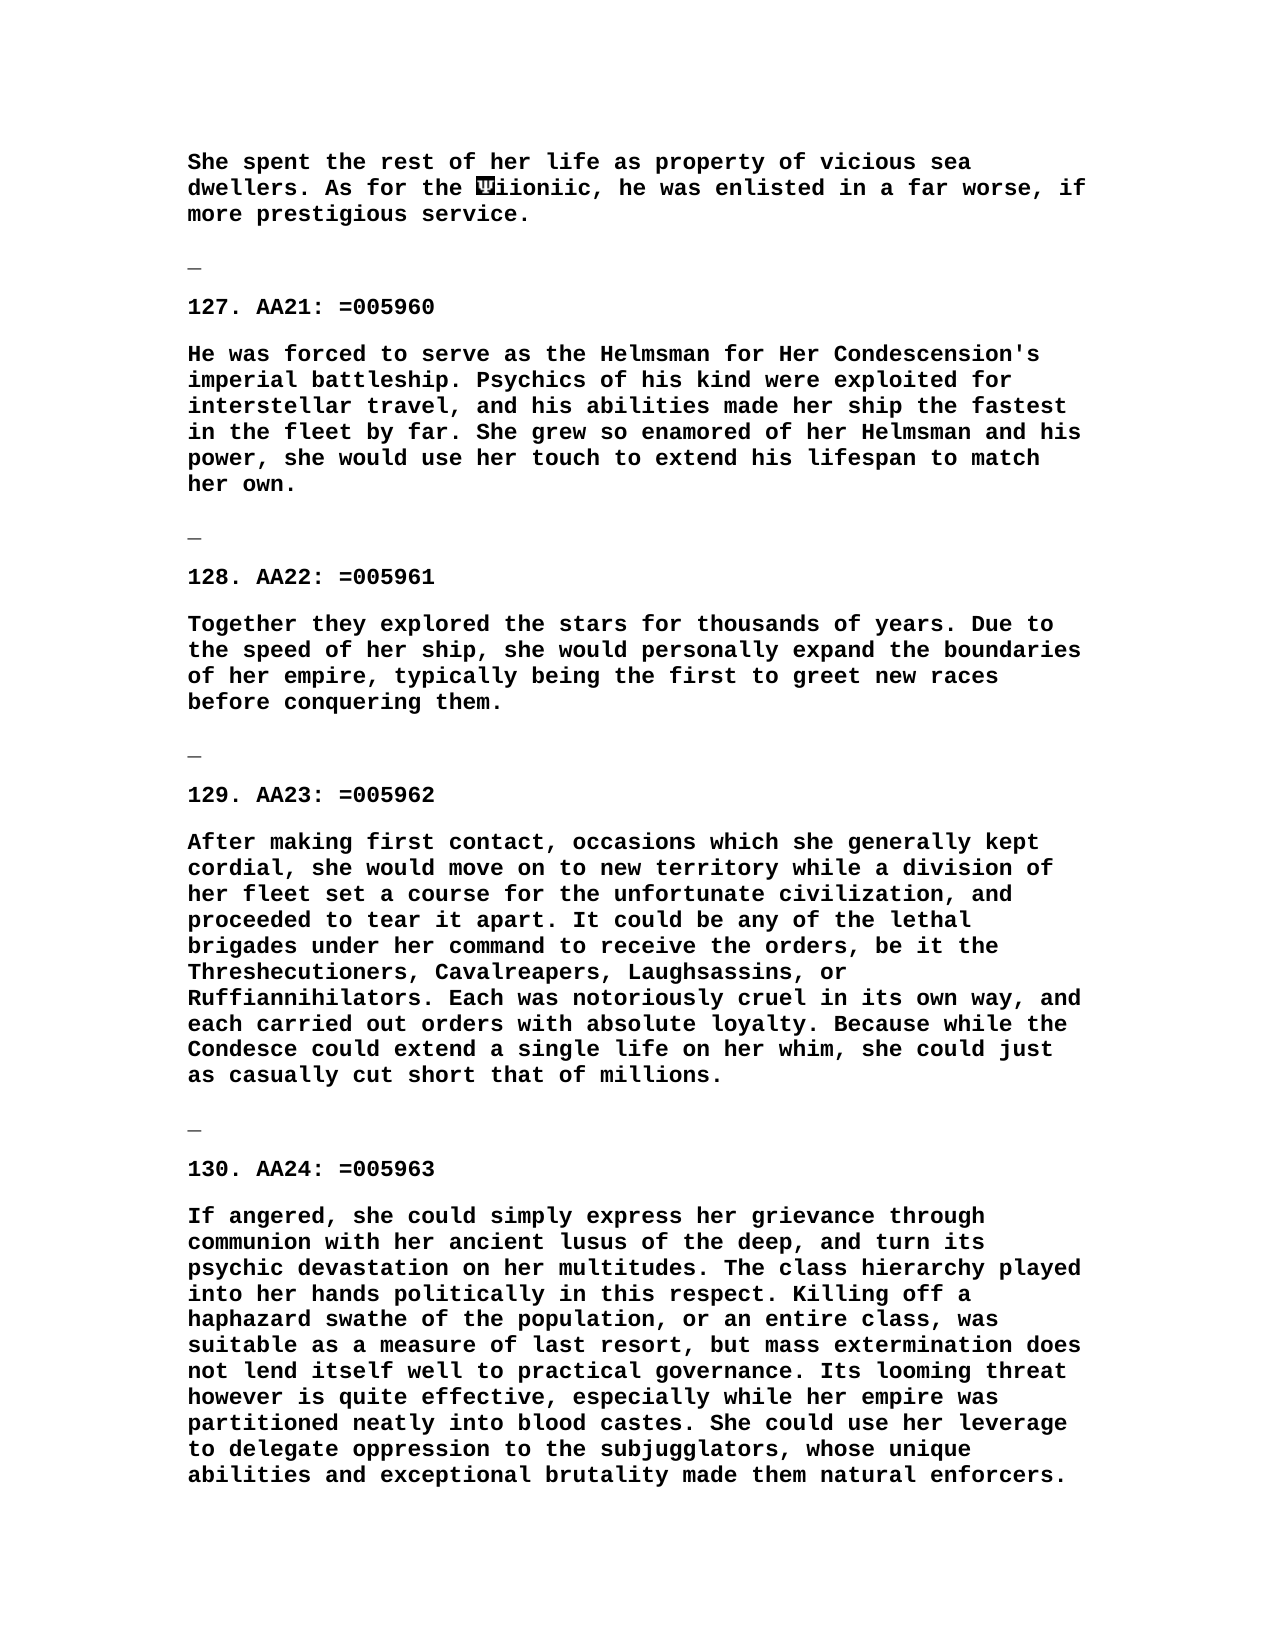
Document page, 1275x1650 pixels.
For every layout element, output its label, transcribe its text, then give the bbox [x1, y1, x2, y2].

text 127. AA21: =005960 [187, 295, 1087, 321]
text If angered, she could simply express her grievance through communion with her ancient lusus of the deep, and turn its psychic devastation on her multitudes. The class hierarchy played into her hands politically in this respect. Killing off a haphazard swathe of the population, or an entire class, was suitable as a measure of last resort, but mass extermination does not lend itself well to practical governance. Its looming threat however is quite effective, especially while her empire was partitioned neatly into blood castes. She could use her leverage to delegate oppression to the subjugglators, whose unique abilities and exceptional brutality made them natural enforcers. [187, 1204, 1087, 1489]
text 128. AA22: =005961 [187, 565, 1087, 591]
text _ [187, 519, 1087, 544]
text _ [187, 737, 1087, 763]
text _ [187, 249, 1087, 274]
text 129. AA23: =005962 [187, 783, 1087, 809]
text She spent the rest of her life as property of vicious sea dwellers. As for the iioniic, he was enlisted in a far worse, if more prestigious service. [187, 150, 1087, 228]
text Together they explored the stars for thousands of years. Due to the speed of her ship, she would personally expand the boundaries of her empire, typically being the first to greet new races before conquering them. [187, 612, 1087, 716]
text 130. AA24: =005963 [187, 1157, 1087, 1183]
text He was forced to serve as the Helmsman for Her Condescension's imperial battleship. Psychics of his kind were exploited for interstellar travel, and his abilities made her ship the fastest in the fleet by far. She grew so enamored of her Helmsman and his power, she would use her touch to extend his lifespan to match her own. [187, 342, 1087, 498]
text _ [187, 1111, 1087, 1136]
text After making first contact, occasions which she generally kept cordial, she would move on to new territory while a division of her fleet set a course for the unfortunate civilization, and proceeded to tear it apart. It could be any of the lethal brigades under her command to receive the orders, be it the Threshecutioners, Cavalreapers, Laughsassins, or Ruffiannihilators. Each was notoriously cruel in its own way, and each carried out orders with absolute loyalty. Because while the Condesce could extend a single life on her whim, she could just as casually cut short that of millions. [187, 830, 1087, 1090]
